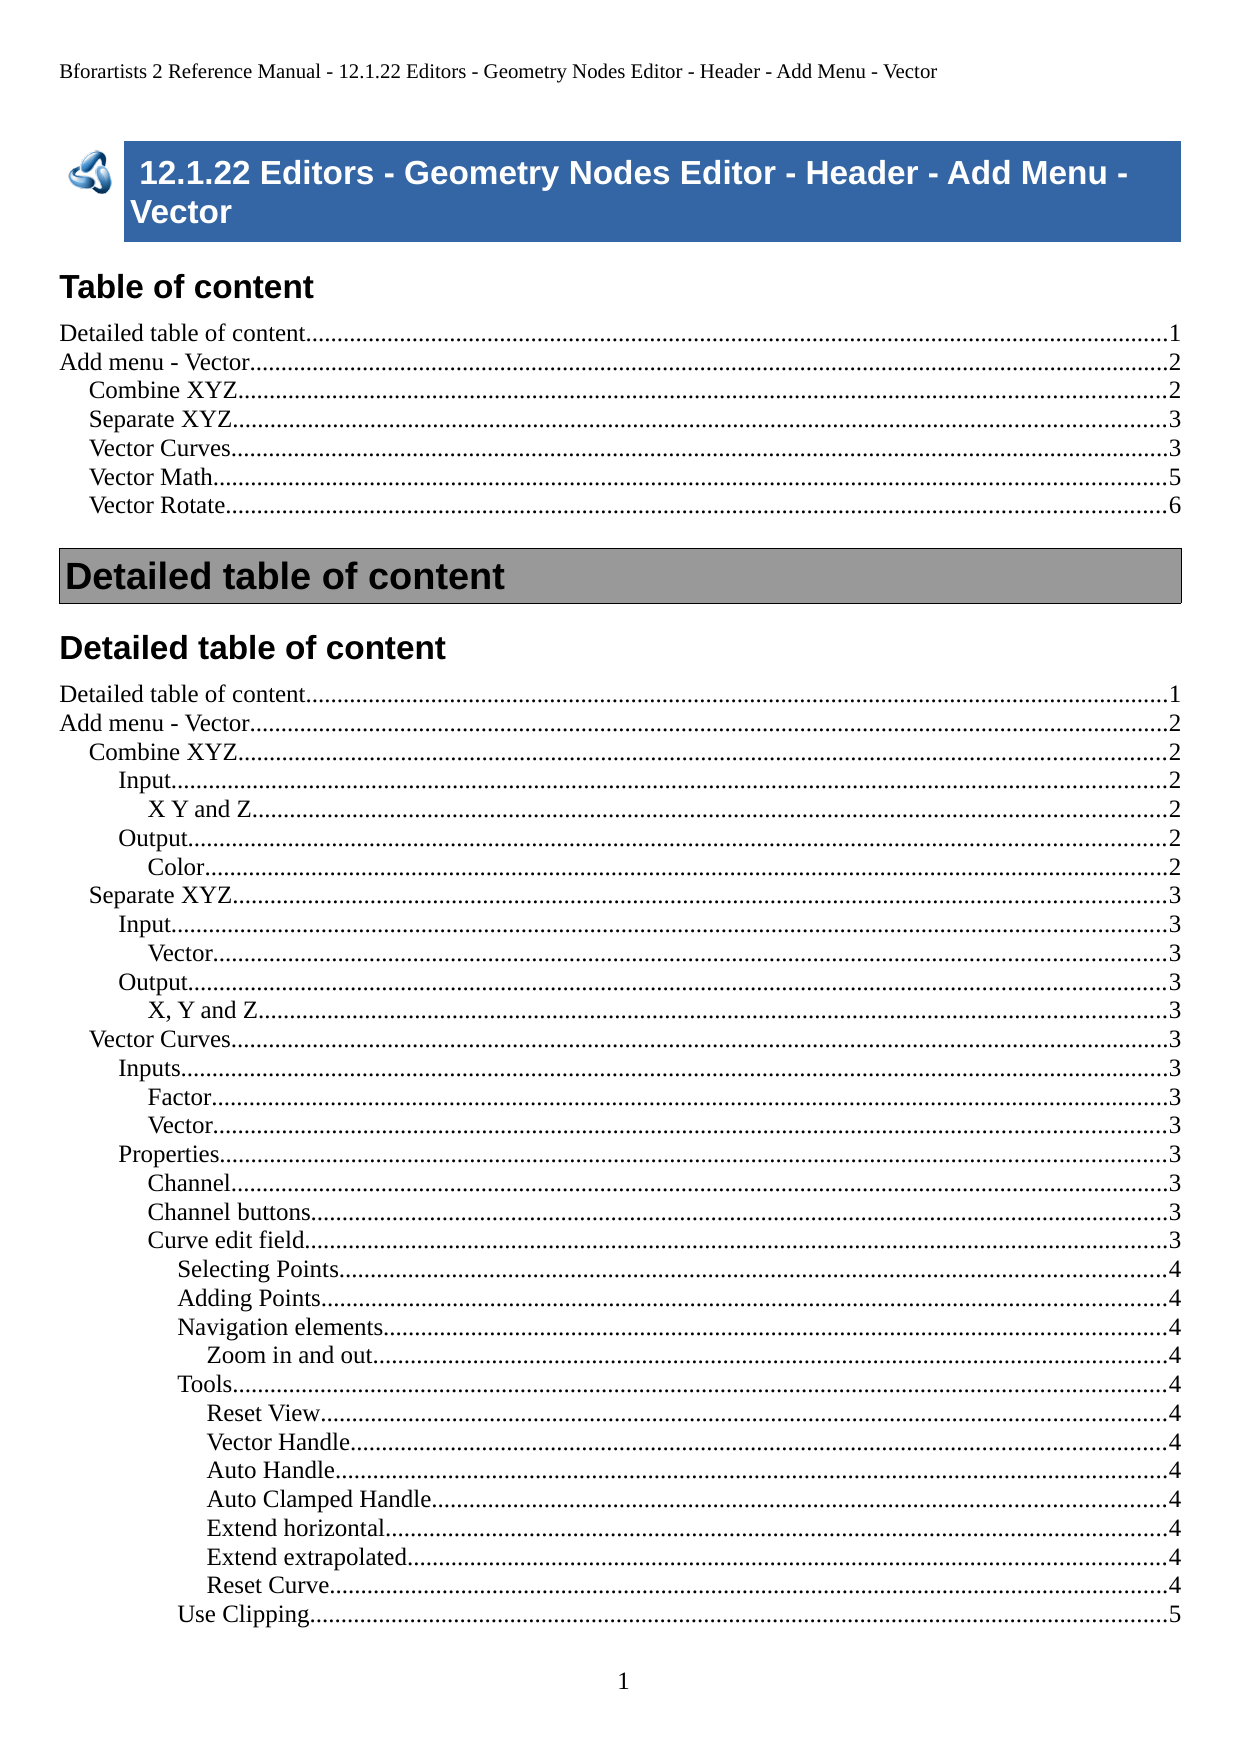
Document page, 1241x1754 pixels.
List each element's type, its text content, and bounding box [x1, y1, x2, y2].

text Inputs 3 [118, 1053, 1181, 1082]
text Combine XYZ 2 [88, 375, 1181, 404]
table_header Detailed table of content [60, 549, 1181, 603]
subtitle Detailed table of content [59, 628, 1181, 667]
text Vector Rotate 6 [88, 490, 1181, 519]
text Combine XYZ 2 [88, 737, 1181, 765]
text Separate XYZ 3 [88, 404, 1181, 433]
text Add menu - Vector 2 [59, 708, 1181, 737]
text Color 2 [147, 852, 1181, 880]
text Channel buttons 3 [147, 1197, 1181, 1225]
text X Y and Z 2 [147, 794, 1181, 823]
text Adding Points 4 [177, 1283, 1181, 1312]
text Vector Math 5 [88, 462, 1181, 490]
subtitle Table of content [59, 267, 1181, 305]
text Zoom in and out 4 [206, 1340, 1181, 1369]
text Curve edit field 3 [147, 1225, 1181, 1254]
text Vector Curves 3 [88, 433, 1181, 462]
text Separate XYZ 3 [88, 880, 1181, 909]
text Detailed table of content 1 [59, 318, 1181, 347]
text Properties 3 [118, 1139, 1181, 1168]
text Input 2 [118, 765, 1181, 794]
text Vector Handle 4 [206, 1427, 1181, 1455]
text Detailed table of content 1 [59, 679, 1181, 708]
text Tools 4 [177, 1369, 1181, 1398]
text Navigation elements 4 [177, 1312, 1181, 1340]
text Auto Handle 4 [206, 1455, 1181, 1484]
text Reset View 4 [206, 1398, 1181, 1427]
table_header 12.1.22 Editors - Geometry Nodes Editor - Header - Add Menu - Vector [124, 141, 1181, 242]
text Output 2 [118, 823, 1181, 852]
text Vector 3 [147, 1110, 1181, 1139]
text Extend extrapolated 4 [206, 1542, 1181, 1570]
text Add menu - Vector 2 [59, 347, 1181, 375]
text Input 3 [118, 909, 1181, 938]
text Reset Curve 4 [206, 1570, 1181, 1599]
table_header [59, 141, 124, 242]
text Use Clipping 5 [177, 1599, 1181, 1628]
picture [65, 147, 114, 197]
text X, Y and Z 3 [147, 995, 1181, 1024]
text Output 3 [118, 967, 1181, 995]
text Factor 3 [147, 1082, 1181, 1110]
text Extend horizontal 4 [206, 1513, 1181, 1542]
text Selecting Points 4 [177, 1254, 1181, 1283]
text Channel 3 [147, 1168, 1181, 1197]
text Vector Curves 3 [88, 1024, 1181, 1053]
text Vector 3 [147, 938, 1181, 967]
text Auto Clamped Handle 4 [206, 1484, 1181, 1513]
